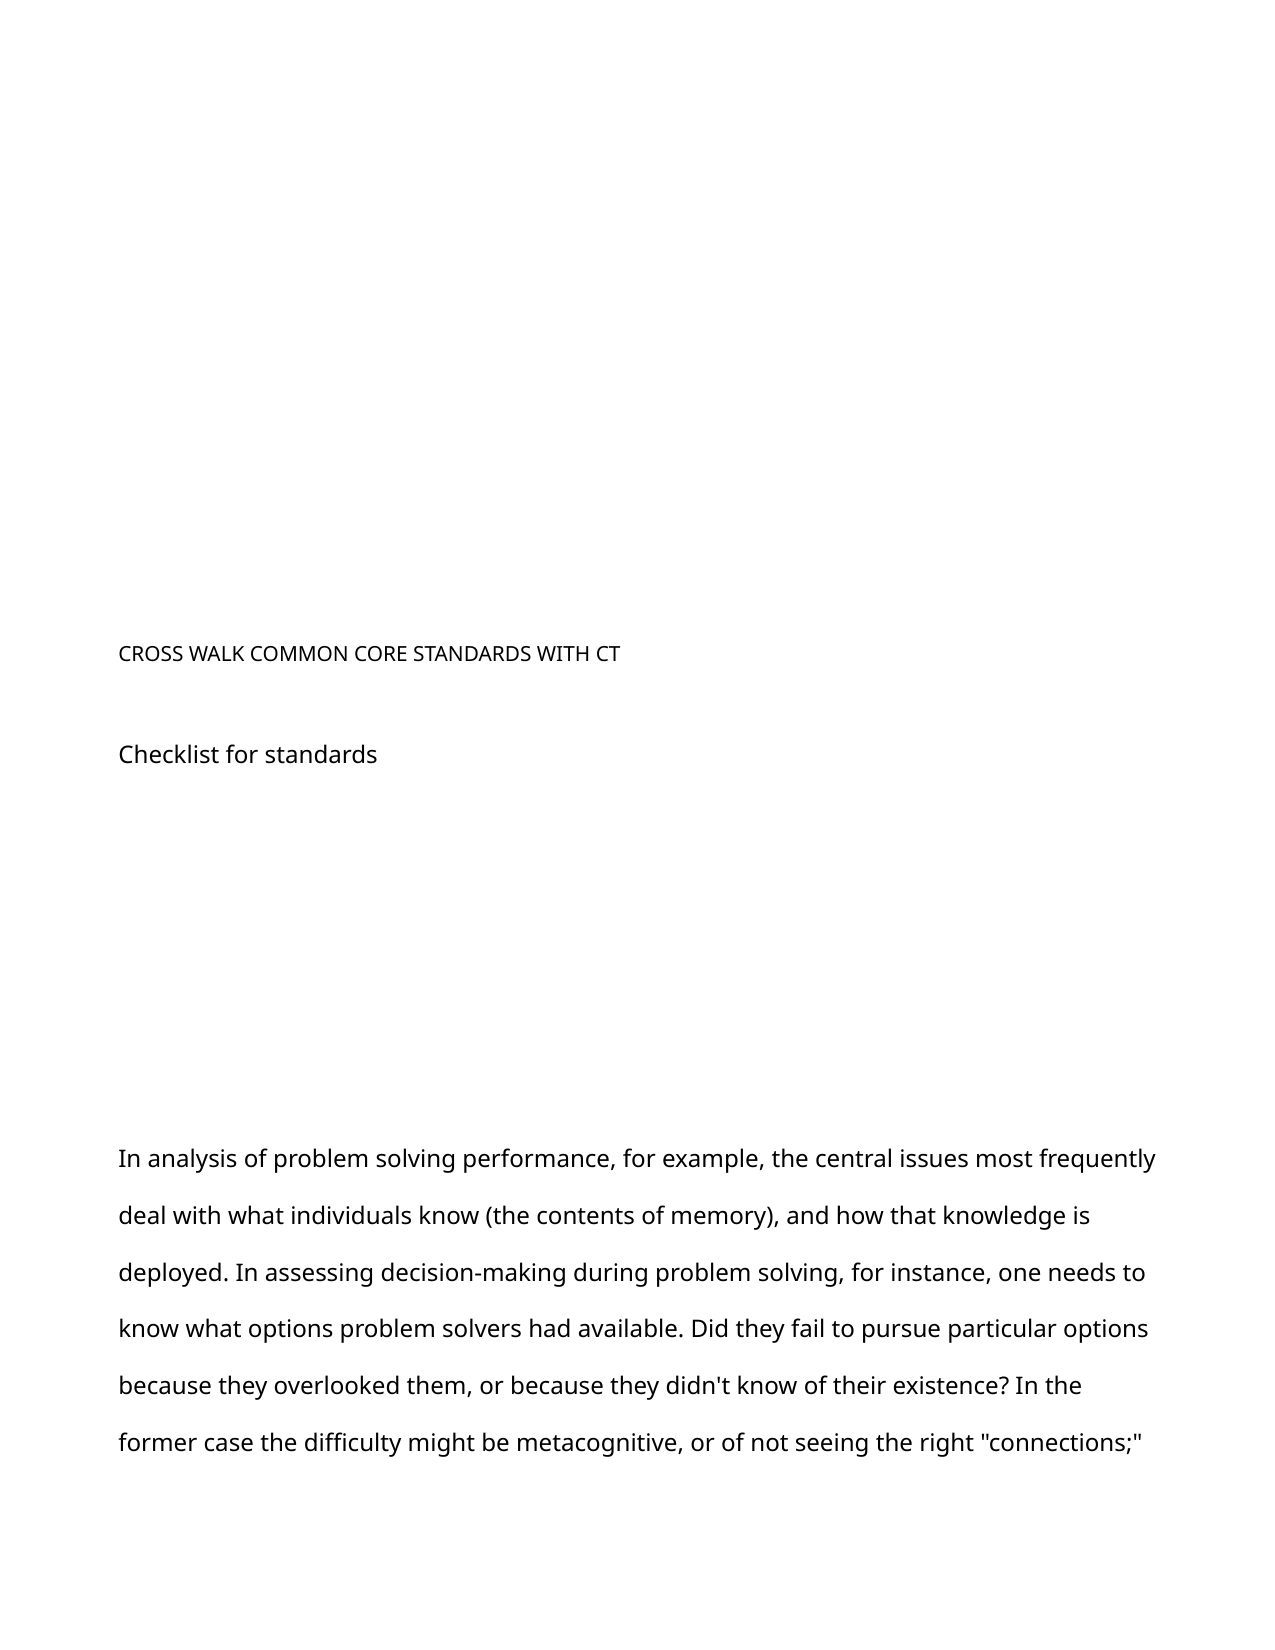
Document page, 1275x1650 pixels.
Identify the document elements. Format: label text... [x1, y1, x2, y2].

text CROSS WALK COMMON CORE STANDARDS WITH CT [118, 639, 1157, 667]
text In analysis of problem solving performance, for example, the central issues most frequently deal with what individuals know (the contents of memory), and how that knowledge is deployed. In assessing decision-making during problem solving, for instance, one needs to know what options problem solvers had available. Did they fail to pursue particular options because they overlooked them, or because they didn't know of their existence? In the former case the difficulty might be metacognitive, or of not seeing the right "connections;" [118, 1142, 1157, 1482]
text Checklist for standards [118, 737, 1157, 794]
